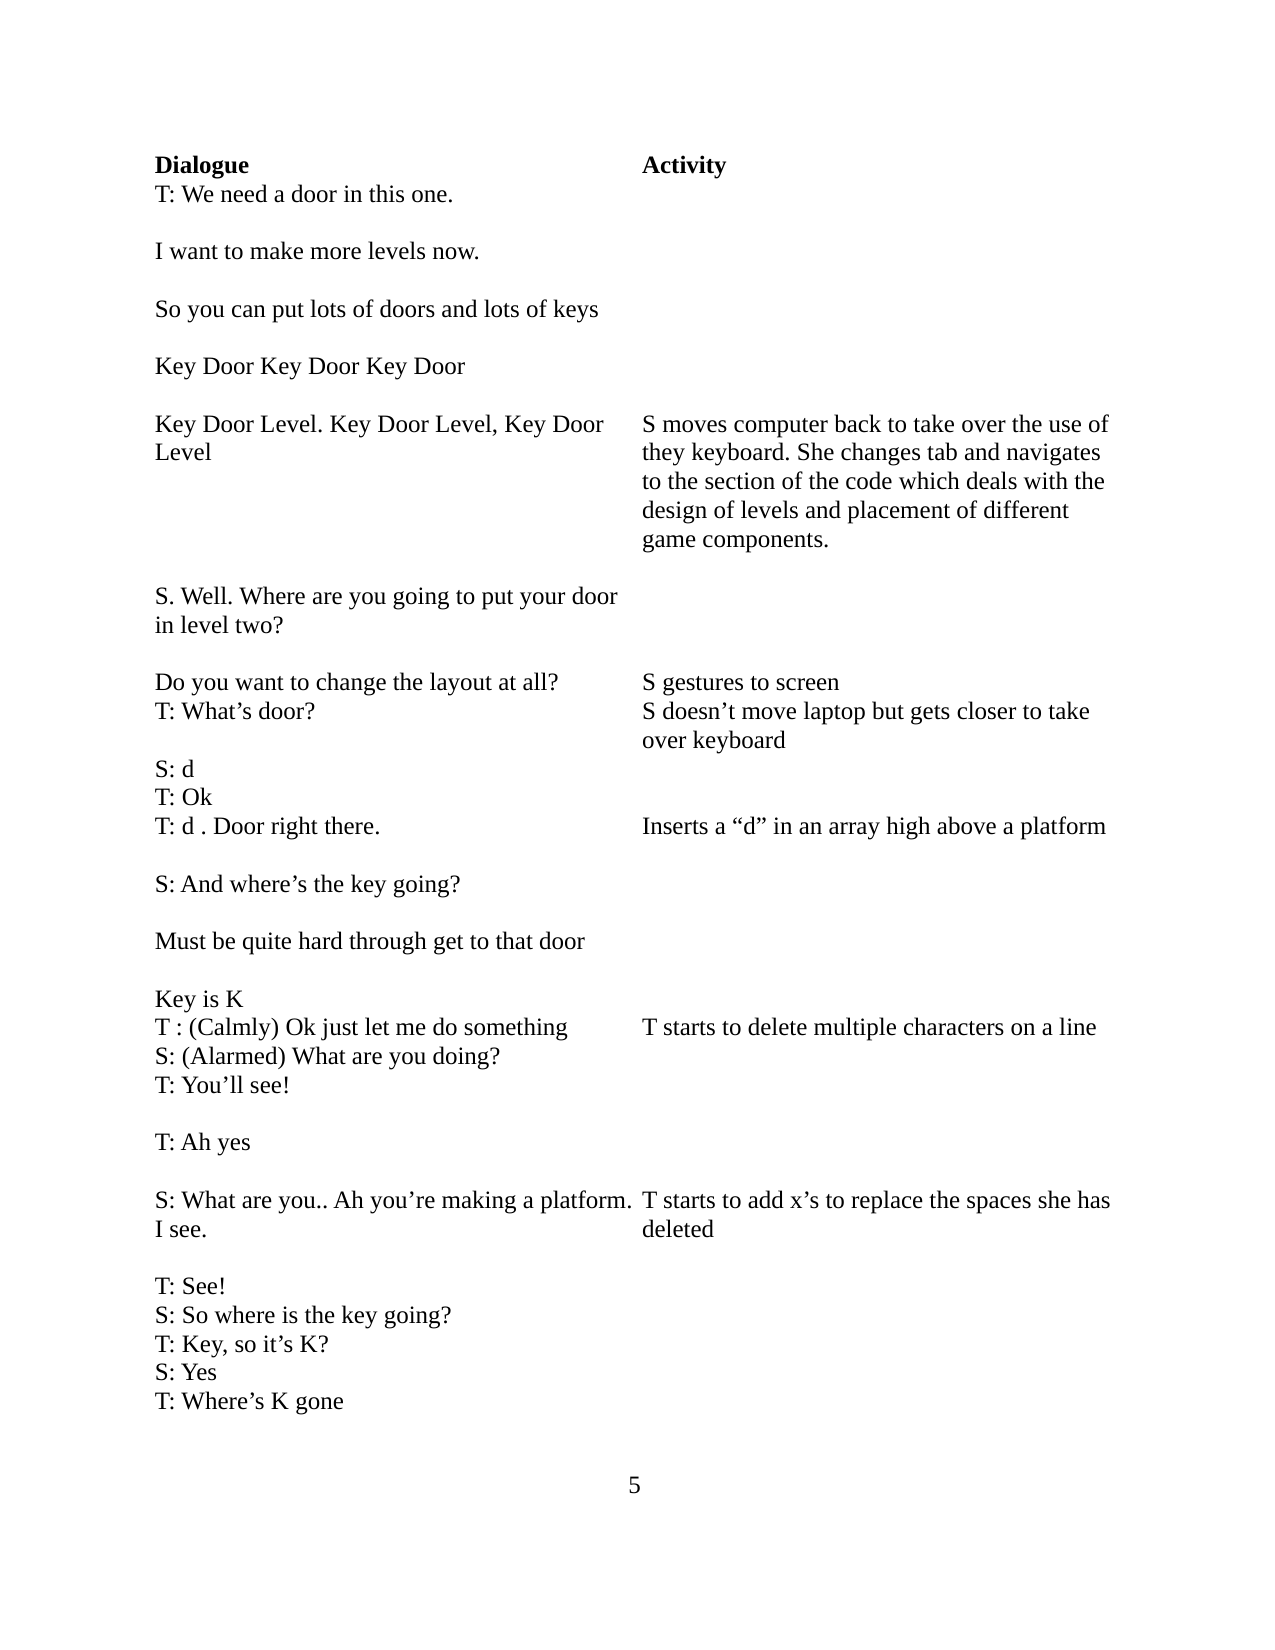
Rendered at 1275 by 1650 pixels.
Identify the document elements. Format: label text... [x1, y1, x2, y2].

table_cell [638, 1070, 1125, 1099]
table_cell [638, 754, 1125, 782]
table_cell [150, 553, 637, 581]
table_cell T: Where’s K gone [150, 1386, 637, 1415]
table_cell [638, 926, 1125, 955]
table_cell [638, 1329, 1125, 1357]
table_cell Key Door Key Door Key Door [150, 351, 637, 380]
table_cell [150, 380, 637, 409]
table_cell [150, 1156, 637, 1185]
table_cell [150, 898, 637, 926]
table_cell [638, 294, 1125, 322]
table_cell Must be quite hard through get to that door [150, 926, 637, 955]
table_cell S. Well. Where are you going to put your door in level two? [150, 581, 637, 639]
table_cell [638, 1386, 1125, 1415]
table_cell [150, 1243, 637, 1271]
table_header Activity [638, 150, 1125, 179]
table_cell [150, 1099, 637, 1127]
table_cell S doesn’t move laptop but gets closer to take over keyboard [638, 696, 1125, 754]
table_cell [638, 1128, 1125, 1156]
table_header Dialogue [150, 150, 637, 179]
table_cell [638, 1156, 1125, 1185]
table_cell [150, 840, 637, 869]
table_cell T: Ah yes [150, 1128, 637, 1156]
table_cell T: Ok [150, 783, 637, 811]
table_cell So you can put lots of doors and lots of keys [150, 294, 637, 322]
table_cell [638, 351, 1125, 380]
table_cell Key is K [150, 984, 637, 1012]
table_cell [638, 208, 1125, 236]
table_cell T: We need a door in this one. [150, 179, 637, 207]
table_cell [638, 553, 1125, 581]
table_cell T: Key, so it’s K? [150, 1329, 637, 1357]
table_cell [150, 955, 637, 984]
table_cell [638, 1271, 1125, 1300]
table_cell S: (Alarmed) What are you doing? [150, 1041, 637, 1070]
table_cell I want to make more levels now. [150, 236, 637, 265]
table_cell [638, 1300, 1125, 1329]
table_cell S: So where is the key going? [150, 1300, 637, 1329]
table_cell [150, 323, 637, 351]
table_cell S: Yes [150, 1358, 637, 1386]
table_cell [638, 1099, 1125, 1127]
table_cell [150, 639, 637, 667]
table_cell S: What are you.. Ah you’re making a platform. I see. [150, 1185, 637, 1242]
table_cell [638, 323, 1125, 351]
table_cell [638, 840, 1125, 869]
table_cell [638, 955, 1125, 984]
table_cell [150, 208, 637, 236]
table_cell [638, 265, 1125, 294]
table_cell T: What’s door? [150, 696, 637, 754]
table_cell T: See! [150, 1271, 637, 1300]
table_cell [638, 581, 1125, 639]
table_cell [638, 869, 1125, 897]
table_cell [638, 380, 1125, 409]
table_cell [150, 265, 637, 294]
table_cell T : (Calmly) Ok just let me do something [150, 1013, 637, 1041]
table_cell T starts to delete multiple characters on a line [638, 1013, 1125, 1041]
table_cell [638, 898, 1125, 926]
table_cell S: d [150, 754, 637, 782]
table_cell [638, 179, 1125, 207]
table_cell [638, 1243, 1125, 1271]
table_cell [638, 1358, 1125, 1386]
table_cell Do you want to change the layout at all? [150, 668, 637, 696]
table_cell [638, 236, 1125, 265]
table_cell [638, 783, 1125, 811]
table_cell [638, 984, 1125, 1012]
table_cell S gestures to screen [638, 668, 1125, 696]
table_cell Inserts a “d” in an array high above a platform [638, 811, 1125, 840]
table_cell S: And where’s the key going? [150, 869, 637, 897]
table_cell [638, 1041, 1125, 1070]
table_cell Key Door Level. Key Door Level, Key Door Level [150, 409, 637, 552]
table_cell T: You’ll see! [150, 1070, 637, 1099]
table_cell T starts to add x’s to replace the spaces she has deleted [638, 1185, 1125, 1242]
table_cell T: d . Door right there. [150, 811, 637, 840]
table_cell [638, 639, 1125, 667]
table_cell S moves computer back to take over the use of they keyboard. She changes tab and navigates to the section of the code which deals with the design of levels and placement of different game components. [638, 409, 1125, 552]
